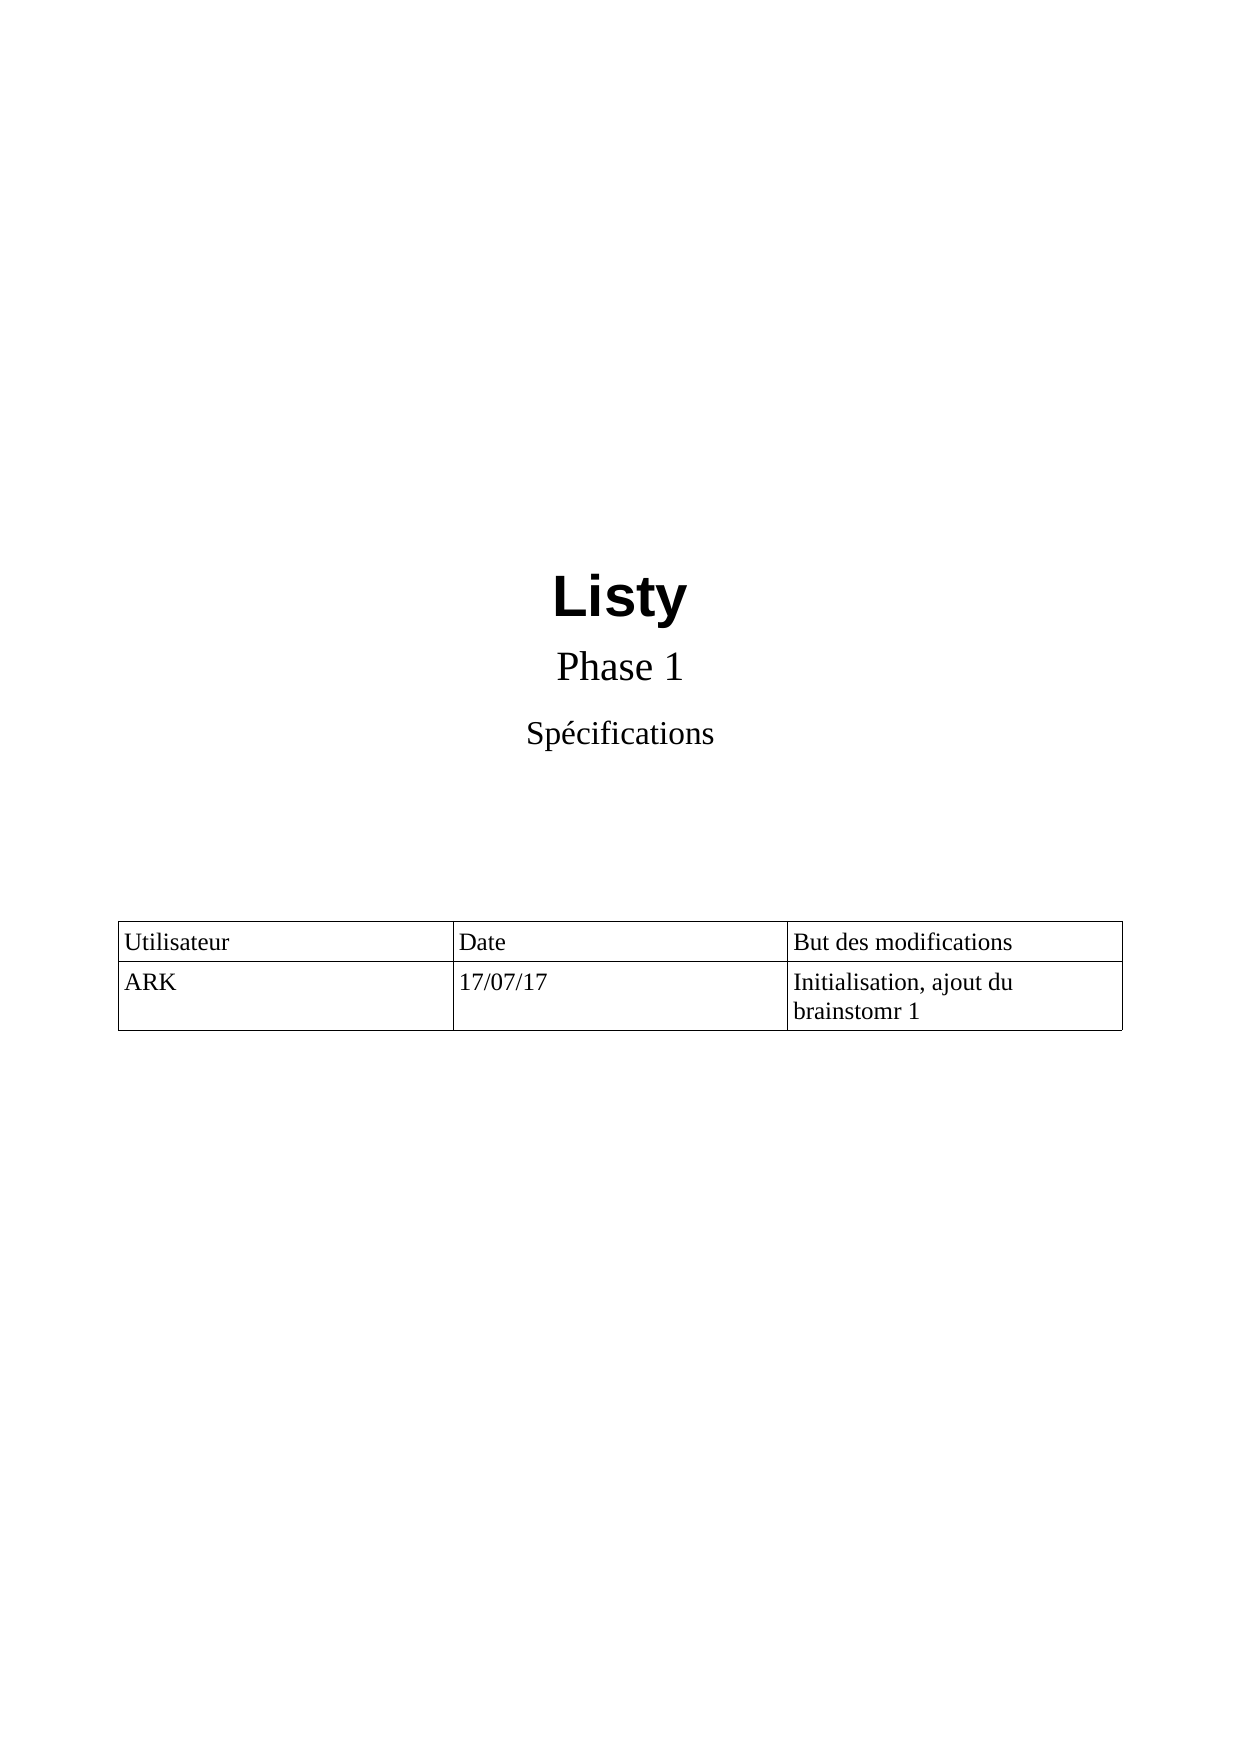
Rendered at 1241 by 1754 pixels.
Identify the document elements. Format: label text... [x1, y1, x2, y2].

table_cell 17/07/17 [454, 962, 787, 1030]
table_cell Initialisation, ajout du brainstomr 1 [788, 962, 1122, 1030]
table_header But des modifications [788, 922, 1122, 961]
table_header Utilisateur [119, 922, 453, 961]
table_header Date [454, 922, 787, 961]
text Phase 1 [118, 641, 1122, 689]
text Spécifications [118, 713, 1122, 751]
title Listy [118, 561, 1122, 628]
table_cell ARK [119, 962, 453, 1030]
